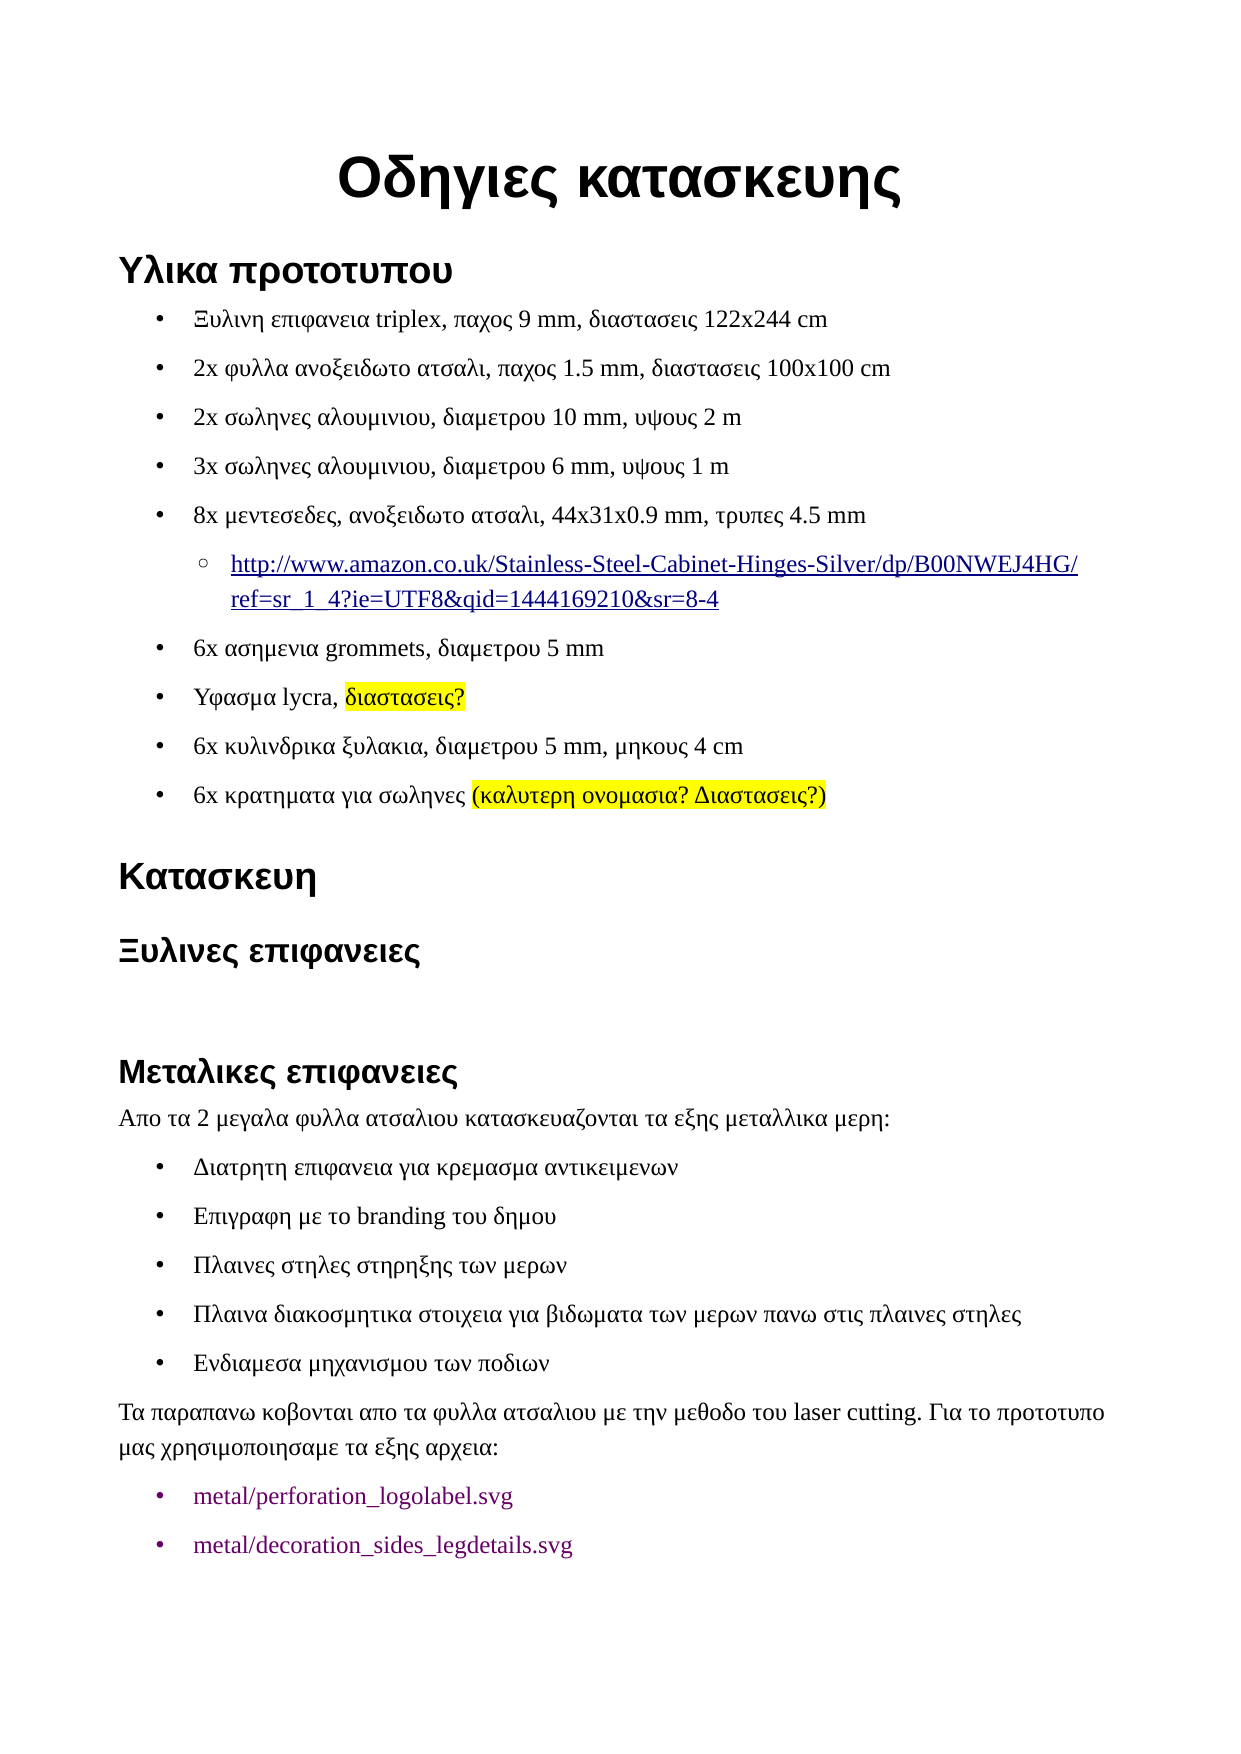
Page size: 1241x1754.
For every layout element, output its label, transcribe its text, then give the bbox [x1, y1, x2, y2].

list Ενδιαμεσα μηχανισμου των ποδιων [156, 1348, 1122, 1377]
list Υφασμα lycra, διαστασεις? [156, 682, 1122, 711]
list http://www.amazon.co.uk/Stainless-Steel-Cabinet-Hinges-Silver/dp/B00NWEJ4HG/ref=sr_1_4?ie=UTF8&qid=1444169210&sr=8-4 [193, 549, 1122, 612]
list 2x φυλλα ανοξειδωτο ατσαλι, παχος 1.5 mm, διαστασεις 100x100 cm [156, 353, 1122, 382]
list 6x κυλινδρικα ξυλακια, διαμετρου 5 mm, μηκους 4 cm [156, 731, 1122, 759]
list 6x ασημενια grommets, διαμετρου 5 mm [156, 633, 1122, 661]
list Διατρητη επιφανεια για κρεμασμα αντικειμενων [156, 1152, 1122, 1181]
list 2x σωληνες αλουμινιου, διαμετρου 10 mm, υψους 2 m [156, 402, 1122, 431]
subtitle Κατασκευη [118, 854, 1122, 898]
list Πλαινες στηλες στηρηξης των μερων [156, 1250, 1122, 1279]
list Ξυλινη επιφανεια triplex, παχος 9 mm, διαστασεις 122x244 cm [156, 304, 1122, 333]
text Τα παραπανω κοβονται απο τα φυλλα ατσαλιου με την μεθοδο του laser cutting. Για το προτοτυπο μας χρησιμοποιησαμε τα εξης αρχεια: [118, 1397, 1122, 1461]
subtitle Υλικα προτοτυπου [118, 248, 1122, 291]
list Επιγραφη με το branding του δημου [156, 1201, 1122, 1230]
list metal/decoration_sides_legdetails.svg [156, 1530, 1122, 1559]
subtitle Μεταλικες επιφανειες [118, 1052, 1122, 1091]
title Οδηγιες κατασκευης [118, 143, 1122, 210]
subtitle Ξυλινες επιφανειες [118, 931, 1122, 969]
text Απο τα 2 μεγαλα φυλλα ατσαλιου κατασκευαζονται τα εξης μεταλλικα μερη: [118, 1103, 1122, 1132]
list Πλαινα διακοσμητικα στοιχεια για βιδωματα των μερων πανω στις πλαινες στηλες [156, 1299, 1122, 1328]
list 6x κρατηματα για σωληνες (καλυτερη ονομασια? Διαστασεις?) [156, 780, 1122, 809]
list metal/perforation_logolabel.svg [156, 1481, 1122, 1510]
list 3x σωληνες αλουμινιου, διαμετρου 6 mm, υψους 1 m [156, 451, 1122, 480]
list 8x μεντεσεδες, ανοξειδωτο ατσαλι, 44x31x0.9 mm, τρυπες 4.5 mm [156, 500, 1122, 529]
